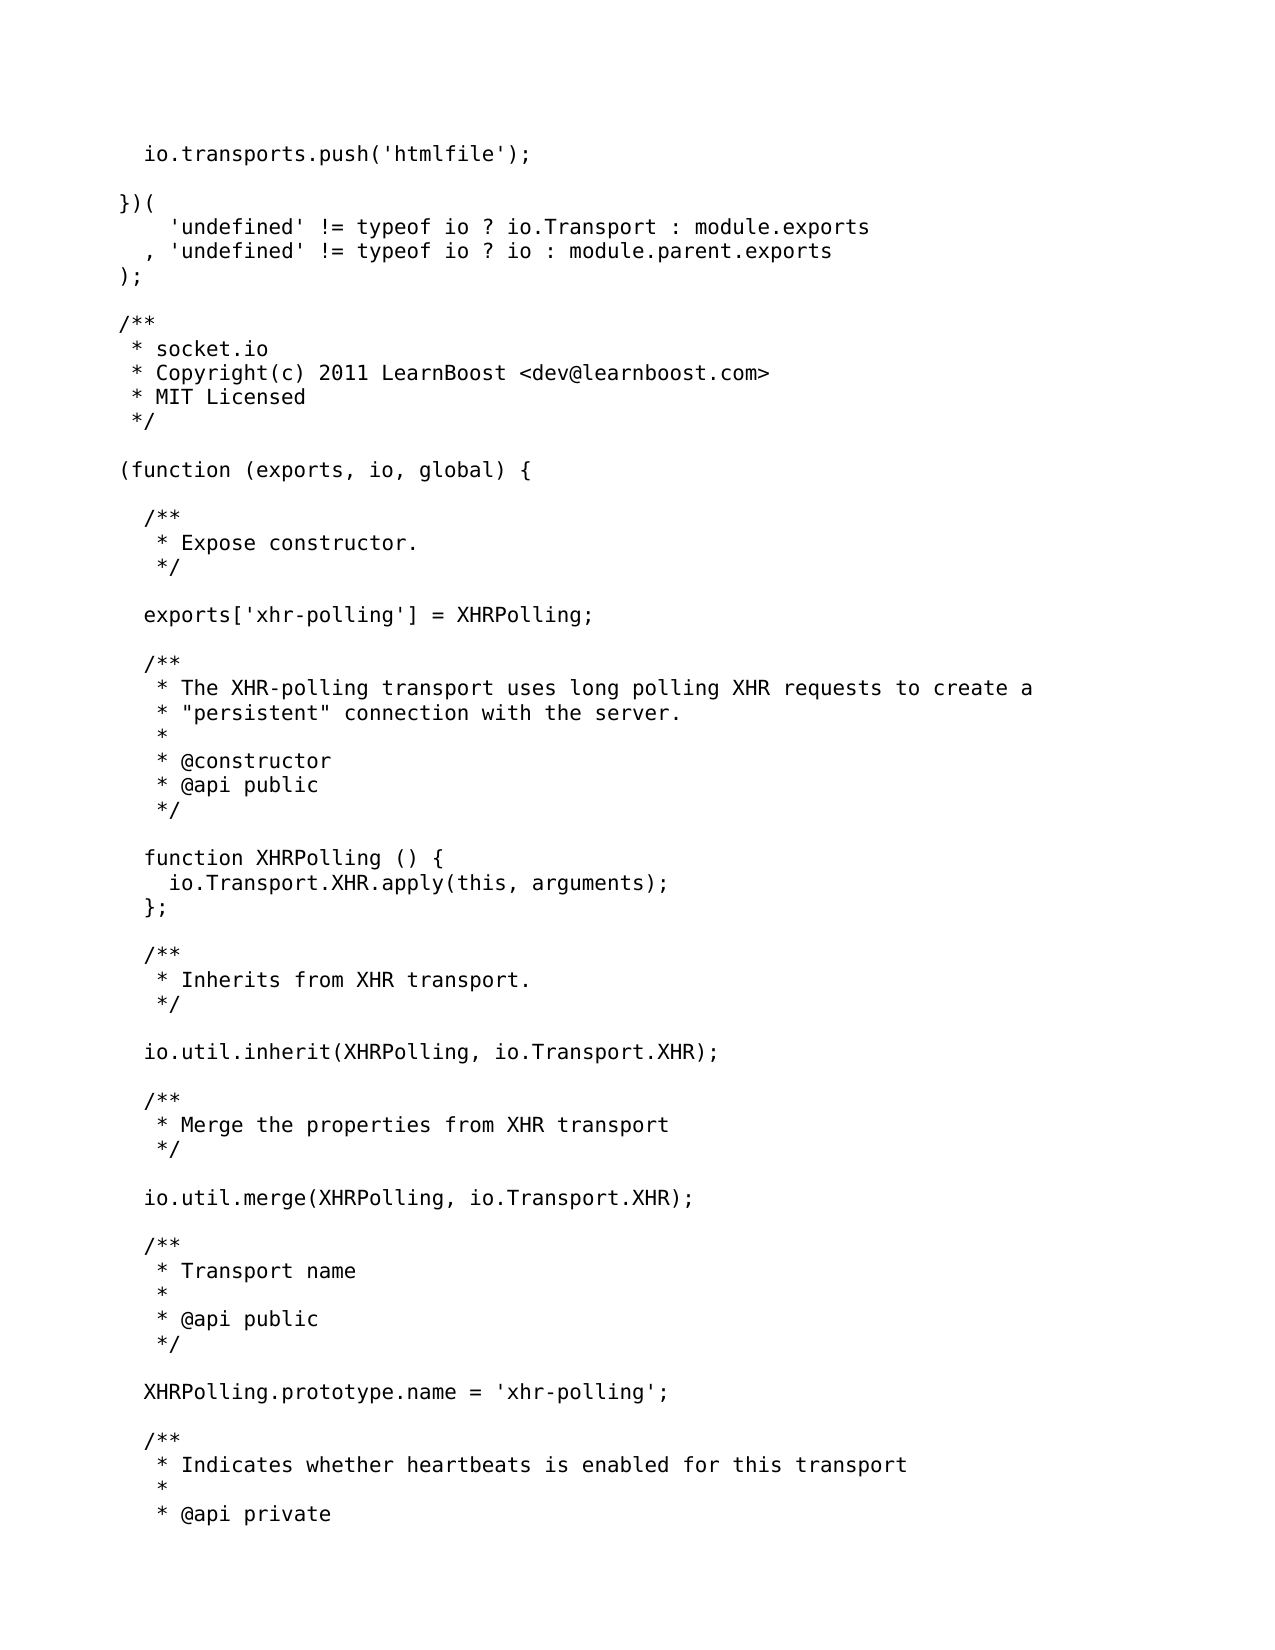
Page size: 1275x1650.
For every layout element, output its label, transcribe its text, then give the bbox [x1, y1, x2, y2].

text /** [118, 652, 1157, 676]
text * Copyright(c) 2011 LearnBoost <dev@learnboost.com> [118, 361, 1157, 385]
text function XHRPolling () { [118, 846, 1157, 871]
text exports['xhr-polling'] = XHRPolling; [118, 603, 1157, 628]
text /** [118, 1234, 1157, 1259]
text /** [118, 943, 1157, 968]
text io.Transport.XHR.apply(this, arguments); [118, 871, 1157, 895]
text * Merge the properties from XHR transport [118, 1113, 1157, 1137]
text , 'undefined' != typeof io ? io : module.parent.exports [118, 239, 1157, 264]
text * Transport name [118, 1259, 1157, 1283]
text /** [118, 1429, 1157, 1453]
text * [118, 1283, 1157, 1307]
text * @constructor [118, 749, 1157, 773]
text ); [118, 264, 1157, 288]
text /** [118, 312, 1157, 337]
text io.transports.push('htmlfile'); [118, 142, 1157, 167]
text * Expose constructor. [118, 531, 1157, 555]
text * @api public [118, 1307, 1157, 1332]
text * [118, 725, 1157, 749]
text * Inherits from XHR transport. [118, 968, 1157, 992]
text * socket.io [118, 337, 1157, 361]
text * @api private [118, 1502, 1157, 1526]
text */ [118, 1137, 1157, 1162]
text (function (exports, io, global) { [118, 458, 1157, 482]
text */ [118, 798, 1157, 822]
text */ [118, 555, 1157, 579]
text * "persistent" connection with the server. [118, 701, 1157, 725]
text io.util.inherit(XHRPolling, io.Transport.XHR); [118, 1040, 1157, 1065]
text */ [118, 992, 1157, 1016]
text })( [118, 191, 1157, 215]
text /** [118, 506, 1157, 531]
text * The XHR-polling transport uses long polling XHR requests to create a [118, 676, 1157, 701]
text */ [118, 1332, 1157, 1356]
text }; [118, 895, 1157, 919]
text * @api public [118, 773, 1157, 798]
text * [118, 1477, 1157, 1502]
text 'undefined' != typeof io ? io.Transport : module.exports [118, 215, 1157, 239]
text */ [118, 409, 1157, 434]
text XHRPolling.prototype.name = 'xhr-polling'; [118, 1380, 1157, 1404]
text * Indicates whether heartbeats is enabled for this transport [118, 1453, 1157, 1477]
text /** [118, 1089, 1157, 1113]
text * MIT Licensed [118, 385, 1157, 409]
text io.util.merge(XHRPolling, io.Transport.XHR); [118, 1186, 1157, 1210]
